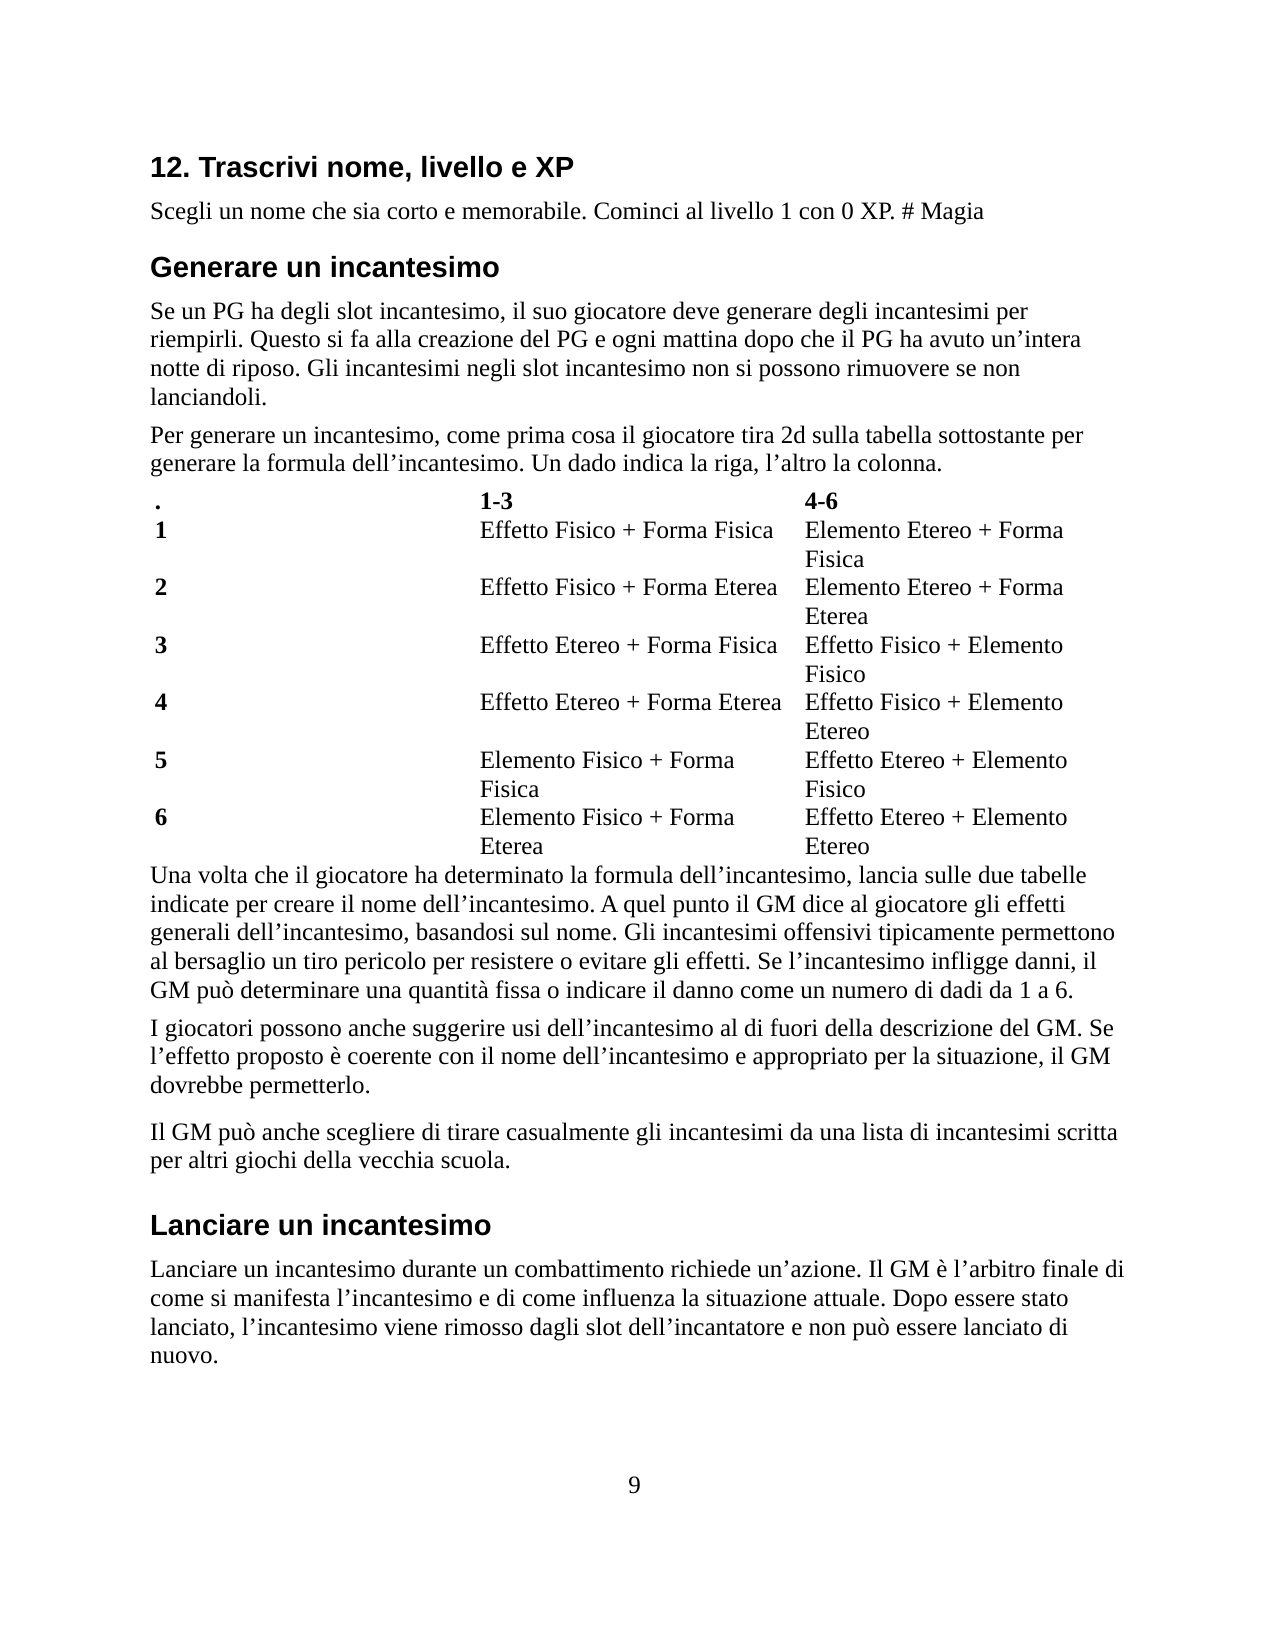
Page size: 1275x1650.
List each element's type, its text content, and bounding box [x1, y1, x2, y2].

subtitle Generare un incantesimo [150, 250, 1125, 283]
text Una volta che il giocatore ha determinato la formula dell’incantesimo, lancia sulle due tabelle indicate per creare il nome dell’incantesimo. A quel punto il GM dice al giocatore gli effetti generali dell’incantesimo, basandosi sul nome. Gli incantesimi offensivi tipicamente permettono al bersaglio un tiro pericolo per resistere o evitare gli effetti. Se l’incantesimo infligge danni, il GM può determinare una quantità fissa o indicare il danno come un numero di dadi da 1 a 6. [150, 860, 1125, 1004]
table_cell 3 [150, 630, 475, 687]
table_cell Elemento Fisico + Forma Eterea [475, 803, 800, 860]
table_cell Effetto Etereo + Elemento Fisico [800, 745, 1125, 802]
text Scegli un nome che sia corto e memorabile. Cominci al livello 1 con 0 XP. # Magia [150, 196, 1125, 225]
table_cell Elemento Fisico + Forma Fisica [475, 745, 800, 802]
table_cell 2 [150, 573, 475, 630]
table_cell Effetto Fisico + Elemento Etereo [800, 688, 1125, 745]
text I giocatori possono anche suggerire usi dell’incantesimo al di fuori della descrizione del GM. Se l’effetto proposto è coerente con il nome dell’incantesimo e appropriato per la situazione, il GM dovrebbe permetterlo. [150, 1013, 1125, 1099]
subtitle 12. Trascrivi nome, livello e XP [150, 150, 1125, 183]
table_cell Effetto Fisico + Forma Eterea [475, 573, 800, 630]
table_cell Effetto Etereo + Elemento Etereo [800, 803, 1125, 860]
table_cell Effetto Fisico + Forma Fisica [475, 515, 800, 572]
table_cell 5 [150, 745, 475, 802]
table_header 4-6 [800, 486, 1125, 515]
table_cell Elemento Etereo + Forma Fisica [800, 515, 1125, 572]
text Se un PG ha degli slot incantesimo, il suo giocatore deve generare degli incantesimi per riempirli. Questo si fa alla creazione del PG e ogni mattina dopo che il PG ha avuto un’intera notte di riposo. Gli incantesimi negli slot incantesimo non si possono rimuovere se non lanciandoli. [150, 296, 1125, 411]
table_cell Elemento Etereo + Forma Eterea [800, 573, 1125, 630]
table_cell Effetto Etereo + Forma Eterea [475, 688, 800, 745]
table_cell 4 [150, 688, 475, 745]
table_header . [150, 486, 475, 515]
text Lanciare un incantesimo durante un combattimento richiede un’azione. Il GM è l’arbitro finale di come si manifesta l’incantesimo e di come influenza la situazione attuale. Dopo essere stato lanciato, l’incantesimo viene rimosso dagli slot dell’incantatore e non può essere lanciato di nuovo. [150, 1254, 1125, 1369]
subtitle Lanciare un incantesimo [150, 1208, 1125, 1242]
table_cell Effetto Etereo + Forma Fisica [475, 630, 800, 687]
table_cell 1 [150, 515, 475, 572]
table_header 1-3 [475, 486, 800, 515]
text Il GM può anche scegliere di tirare casualmente gli incantesimi da una lista di incantesimi scritta per altri giochi della vecchia scuola. [150, 1117, 1125, 1174]
table_cell Effetto Fisico + Elemento Fisico [800, 630, 1125, 687]
text Per generare un incantesimo, come prima cosa il giocatore tira 2d sulla tabella sottostante per generare la formula dell’incantesimo. Un dado indica la riga, l’altro la colonna. [150, 420, 1125, 477]
table_cell 6 [150, 803, 475, 860]
